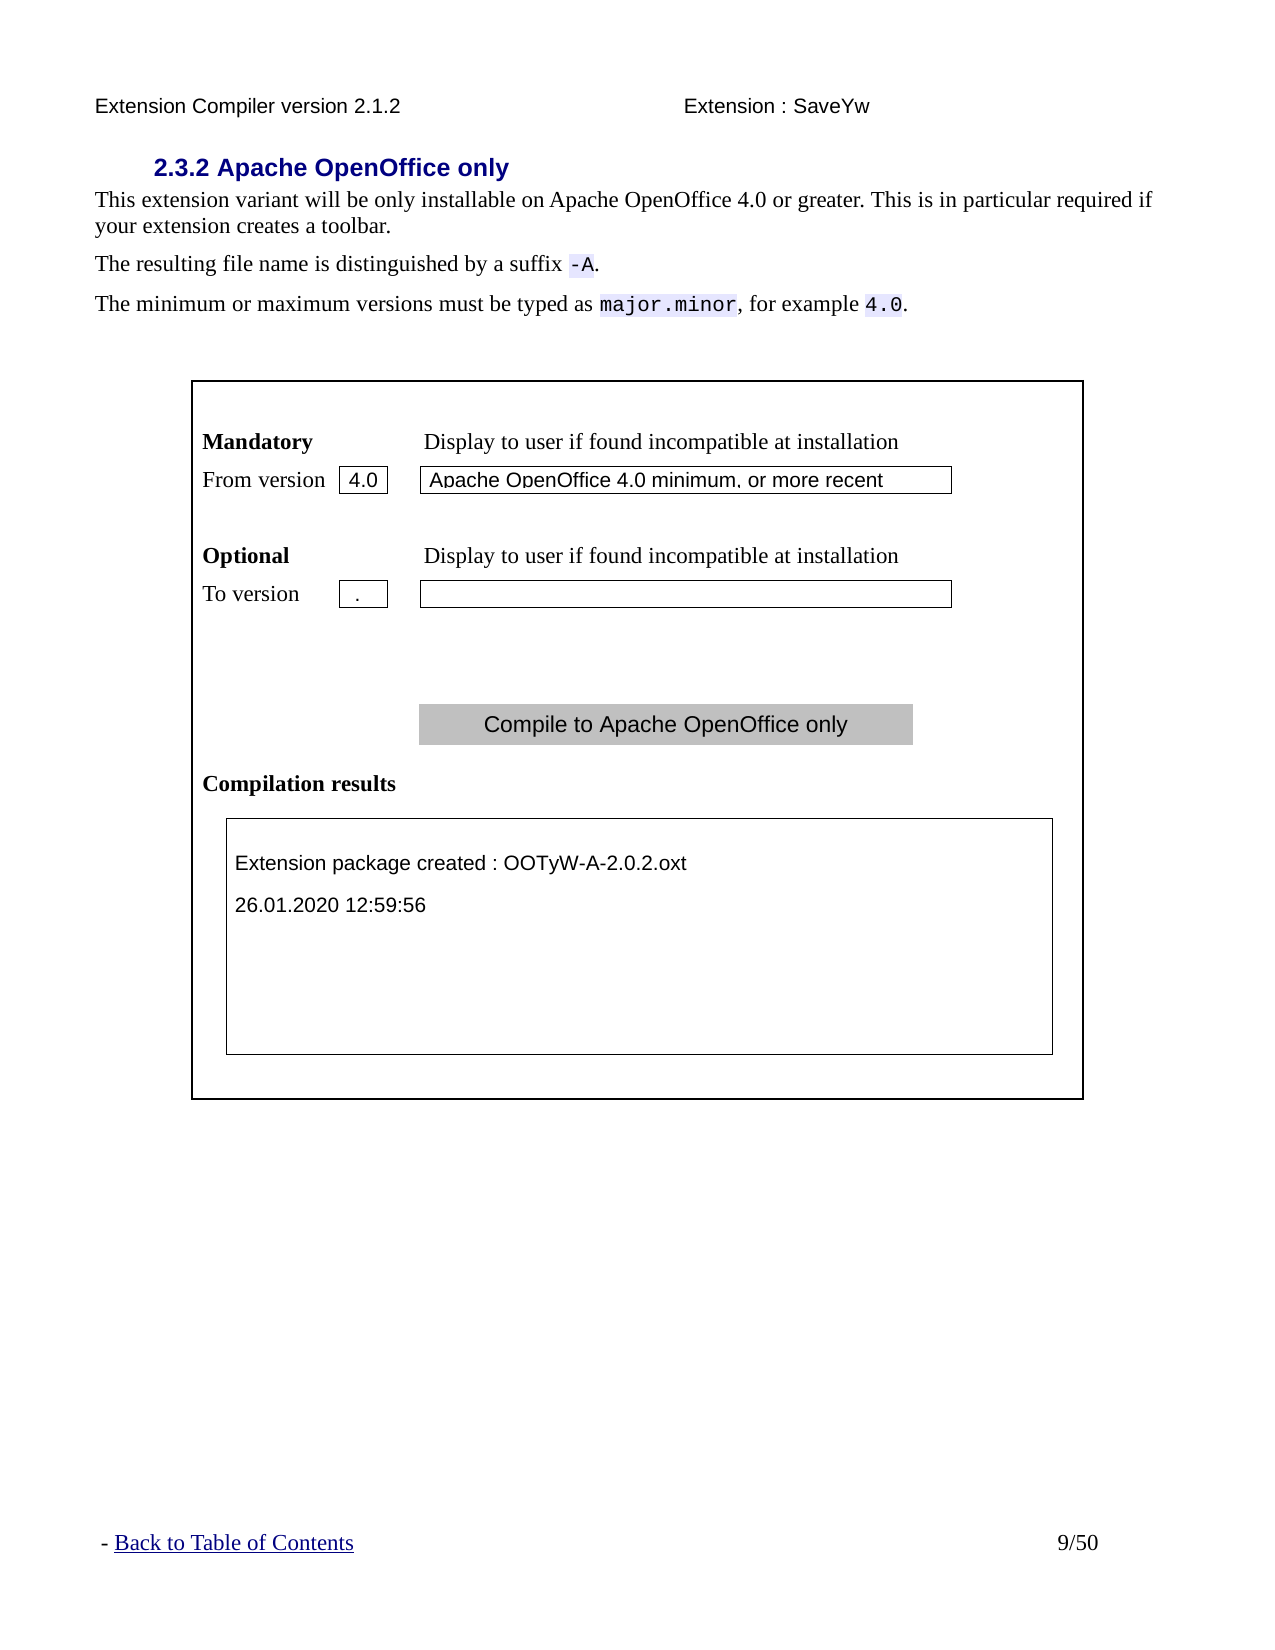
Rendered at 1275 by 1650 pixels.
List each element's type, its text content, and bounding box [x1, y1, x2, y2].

text From version [202, 467, 339, 492]
text This extension variant will be only installable on Apache OpenOffice 4.0 or greater. This is in particular required if your extension creates a toolbar. [94, 187, 1181, 238]
text The resulting file name is distinguished by a suffix -A. [94, 251, 1181, 278]
subtitle Apache OpenOffice only [153, 153, 1181, 181]
text Optional Display to user if found incompatible at installation [202, 543, 1073, 568]
text [388, 467, 420, 492]
text The minimum or maximum versions must be typed as major.minor, for example 4.0. [94, 290, 1181, 317]
text [952, 581, 1073, 606]
text To version [202, 581, 339, 606]
text [388, 581, 420, 606]
text Compilation results [202, 771, 1073, 796]
text [952, 467, 1073, 492]
text Mandatory Display to user if found incompatible at installation [202, 429, 1073, 454]
